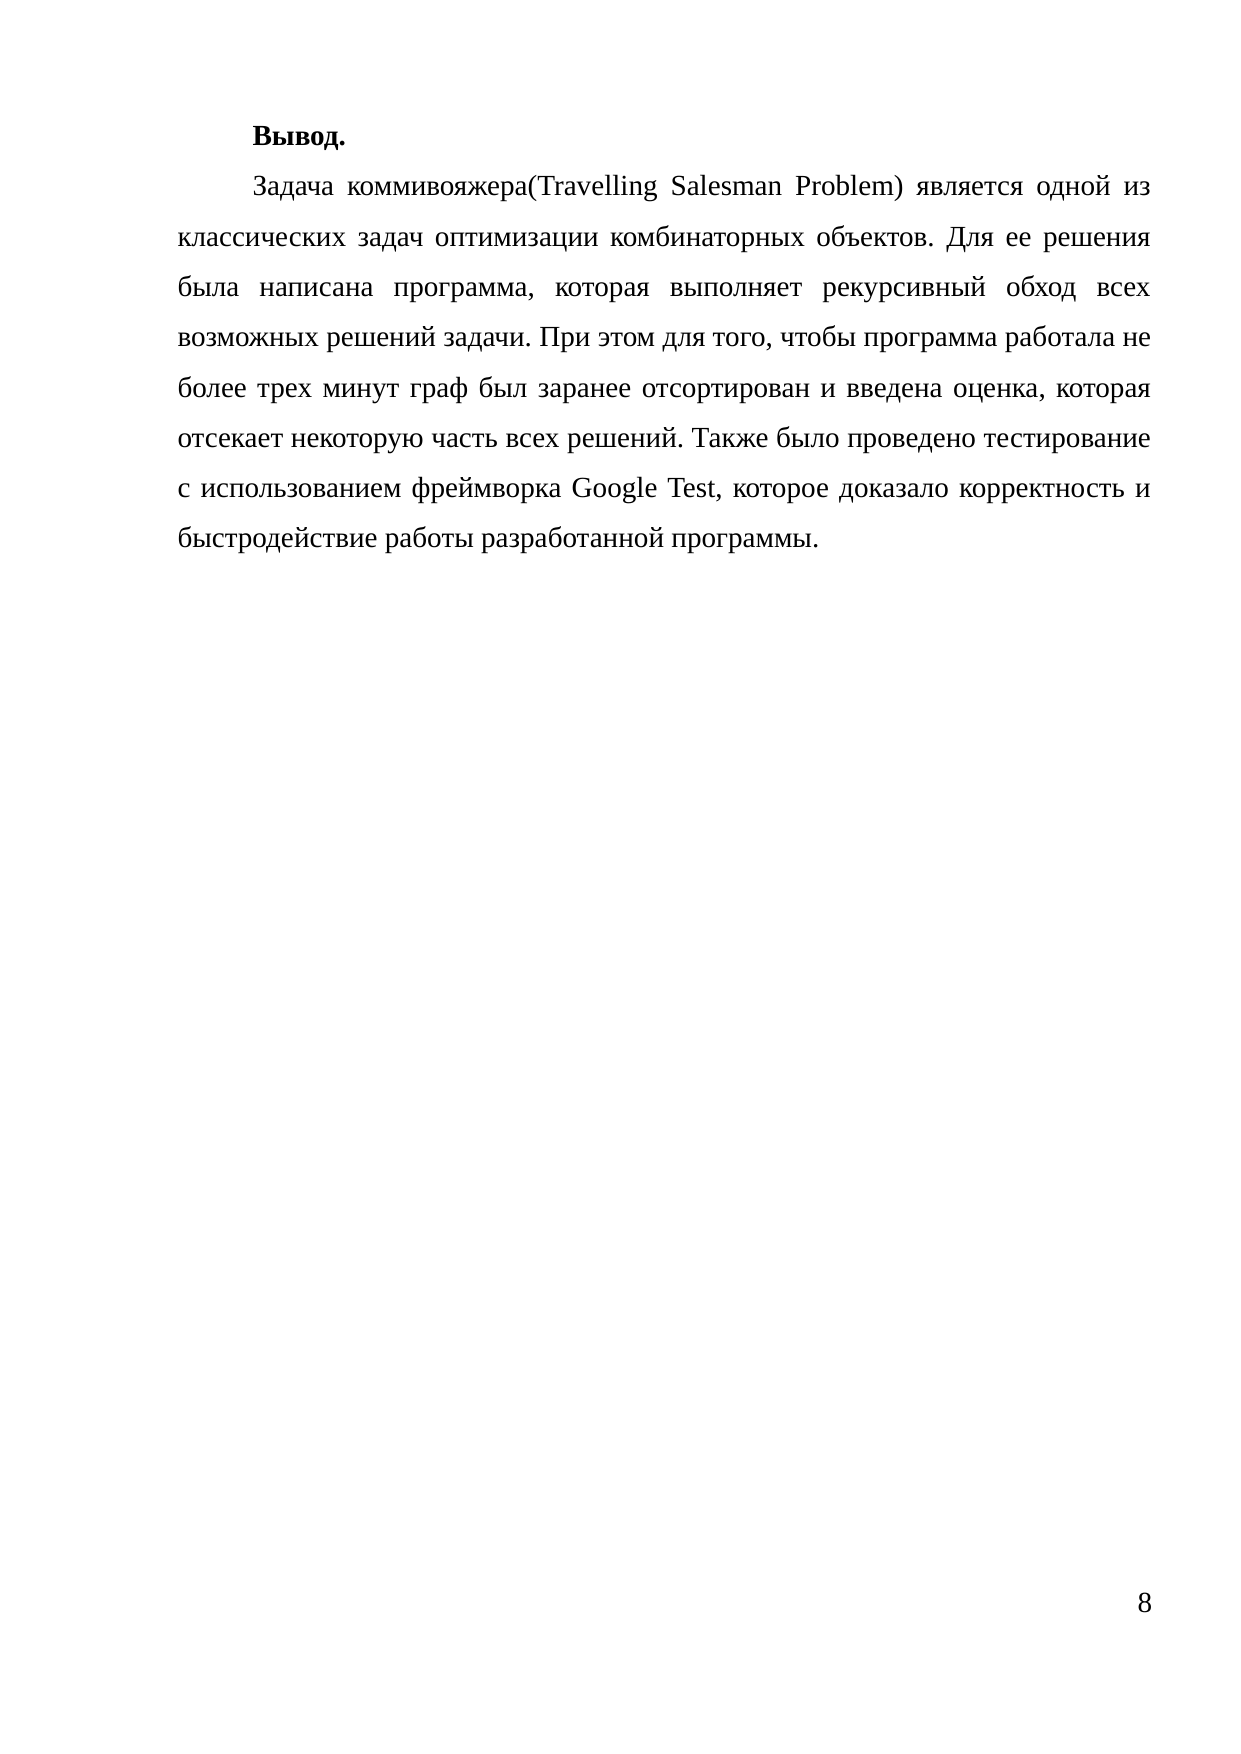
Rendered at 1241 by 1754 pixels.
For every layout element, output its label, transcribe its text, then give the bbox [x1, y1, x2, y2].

text Вывод. [177, 118, 1152, 152]
text Задача коммивояжера(Travelling Salesman Problem) является одной из классических задач оптимизации комбинаторных объектов. Для ее решения была написана программа, которая выполняет рекурсивный обход всех возможных решений задачи. При этом для того, чтобы программа работала не более трех минут граф был заранее отсортирован и введена оценка, которая отсекает некоторую часть всех решений. Также было проведено тестирование c использованием фреймворка Google Test, которое доказало корректность и быстродействие работы разработанной программы. [177, 168, 1152, 554]
